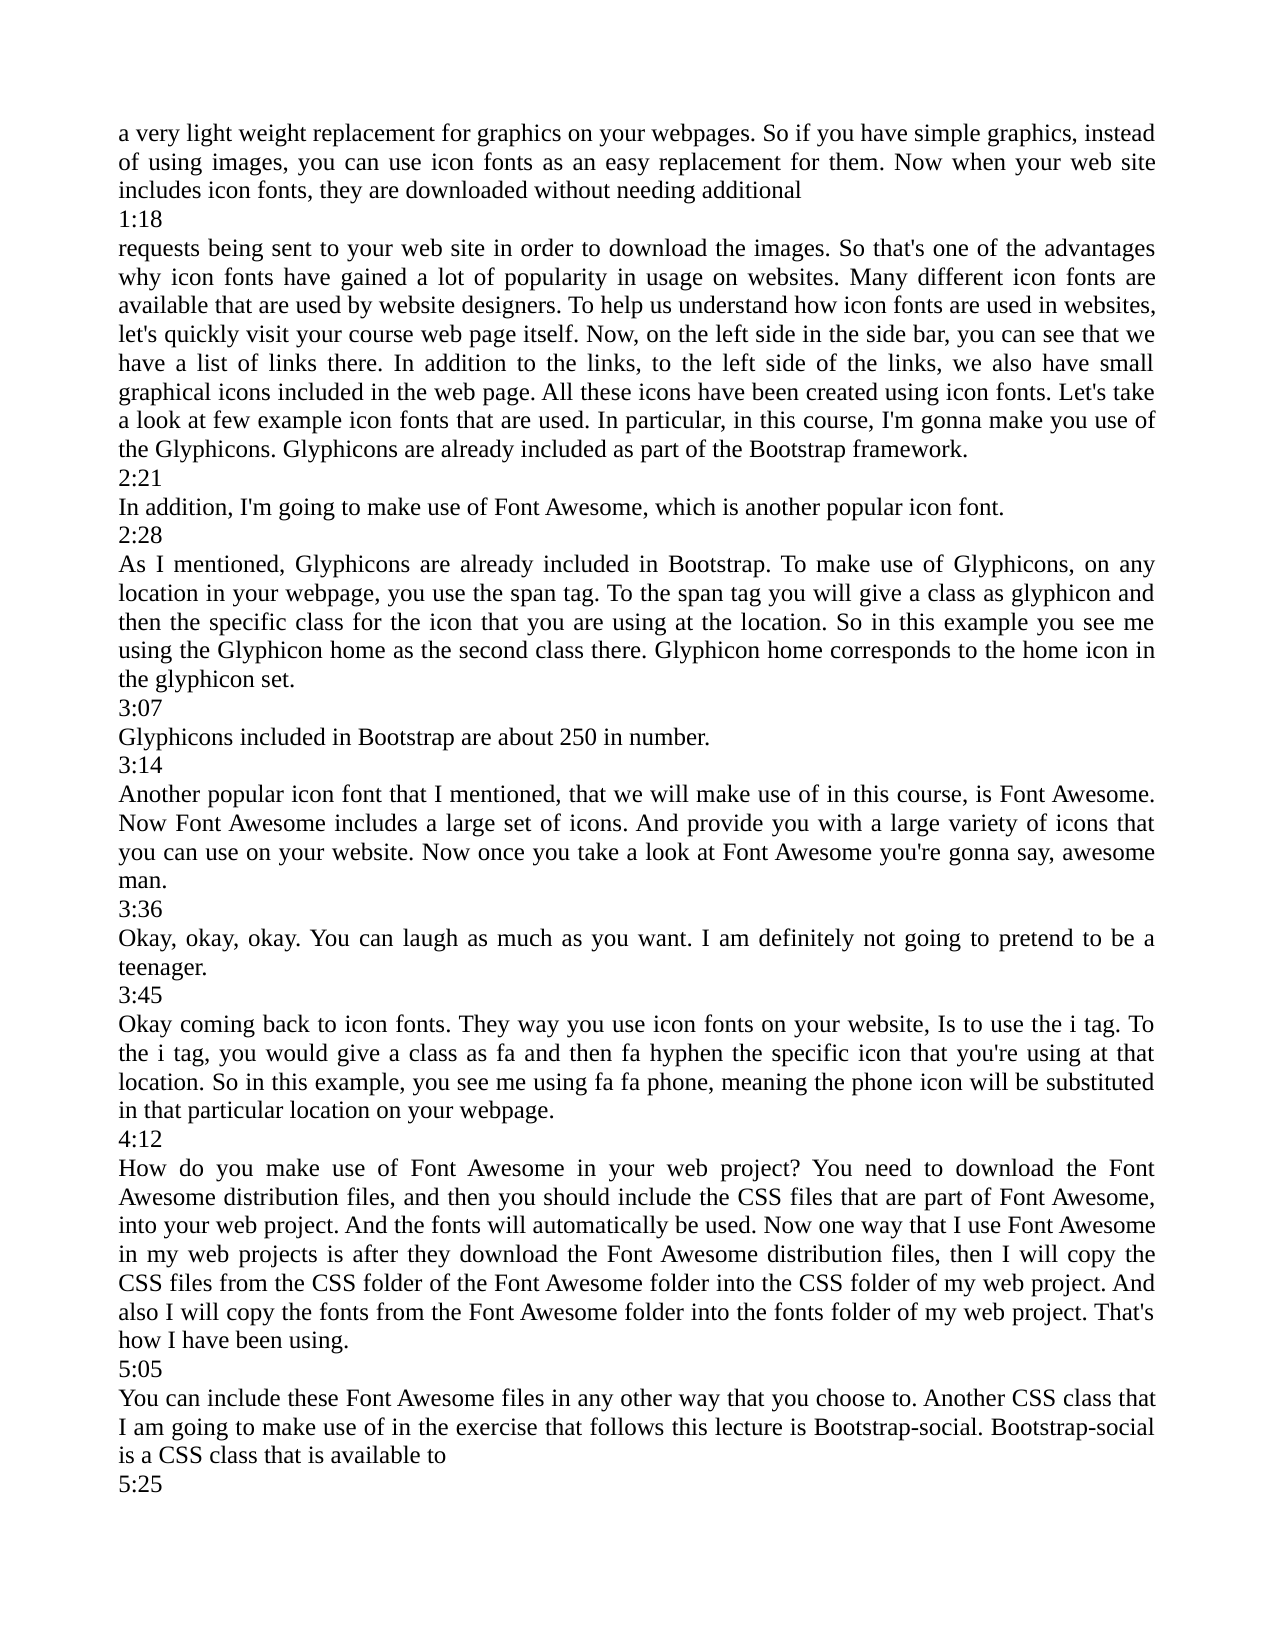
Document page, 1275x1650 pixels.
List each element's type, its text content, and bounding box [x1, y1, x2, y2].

text 2:28 [118, 521, 1157, 549]
text Okay coming back to icon fonts. They way you use icon fonts on your website, Is to use the i tag. To the i tag, you would give a class as fa and then fa hyphen the specific icon that you're using at that location. So in this example, you see me using fa fa phone, meaning the phone icon will be substituted in that particular location on your webpage. [118, 1009, 1157, 1124]
text requests being sent to your web site in order to download the images. So that's one of the advantages why icon fonts have gained a lot of popularity in usage on websites. Many different icon fonts are available that are used by website designers. To help us understand how icon fonts are used in websites, let's quickly visit your course web page itself. Now, on the left side in the side bar, you can see that we have a list of links there. In addition to the links, to the left side of the links, we also have small graphical icons included in the web page. All these icons have been created using icon fonts. Let's take a look at few example icon fonts that are used. In particular, in this course, I'm gonna make you use of the Glyphicons. Glyphicons are already included as part of the Bootstrap framework. [118, 233, 1157, 463]
text As I mentioned, Glyphicons are already included in Bootstrap. To make use of Glyphicons, on any location in your webpage, you use the span tag. To the span tag you will give a class as glyphicon and then the specific class for the icon that you are using at the location. So in this example you see me using the Glyphicon home as the second class there. Glyphicon home corresponds to the home icon in the glyphicon set. [118, 549, 1157, 693]
text In addition, I'm going to make use of Font Awesome, which is another popular icon font. [118, 492, 1157, 521]
text How do you make use of Font Awesome in your web project? You need to download the Font Awesome distribution files, and then you should include the CSS files that are part of Font Awesome, into your web project. And the fonts will automatically be used. Now one way that I use Font Awesome in my web projects is after they download the Font Awesome distribution files, then I will copy the CSS files from the CSS folder of the Font Awesome folder into the CSS folder of my web project. And also I will copy the fonts from the Font Awesome folder into the fonts folder of my web project. That's how I have been using. [118, 1153, 1157, 1354]
text 5:05 [118, 1354, 1157, 1383]
text 3:14 [118, 751, 1157, 779]
text 4:12 [118, 1124, 1157, 1153]
text You can include these Font Awesome files in any other way that you choose to. Another CSS class that I am going to make use of in the exercise that follows this lecture is Bootstrap-social. Bootstrap-social is a CSS class that is available to [118, 1383, 1157, 1469]
text 3:07 [118, 693, 1157, 722]
text 1:18 [118, 204, 1157, 233]
text Okay, okay, okay. You can laugh as much as you want. I am definitely not going to pretend to be a teenager. [118, 923, 1157, 981]
text 3:36 [118, 894, 1157, 923]
text 2:21 [118, 463, 1157, 492]
text Another popular icon font that I mentioned, that we will make use of in this course, is Font Awesome. Now Font Awesome includes a large set of icons. And provide you with a large variety of icons that you can use on your website. Now once you take a look at Font Awesome you're gonna say, awesome man. [118, 779, 1157, 894]
text 5:25 [118, 1469, 1157, 1498]
text a very light weight replacement for graphics on your webpages. So if you have simple graphics, instead of using images, you can use icon fonts as an easy replacement for them. Now when your web site includes icon fonts, they are downloaded without needing additional [118, 118, 1157, 204]
text Glyphicons included in Bootstrap are about 250 in number. [118, 722, 1157, 751]
text 3:45 [118, 981, 1157, 1009]
